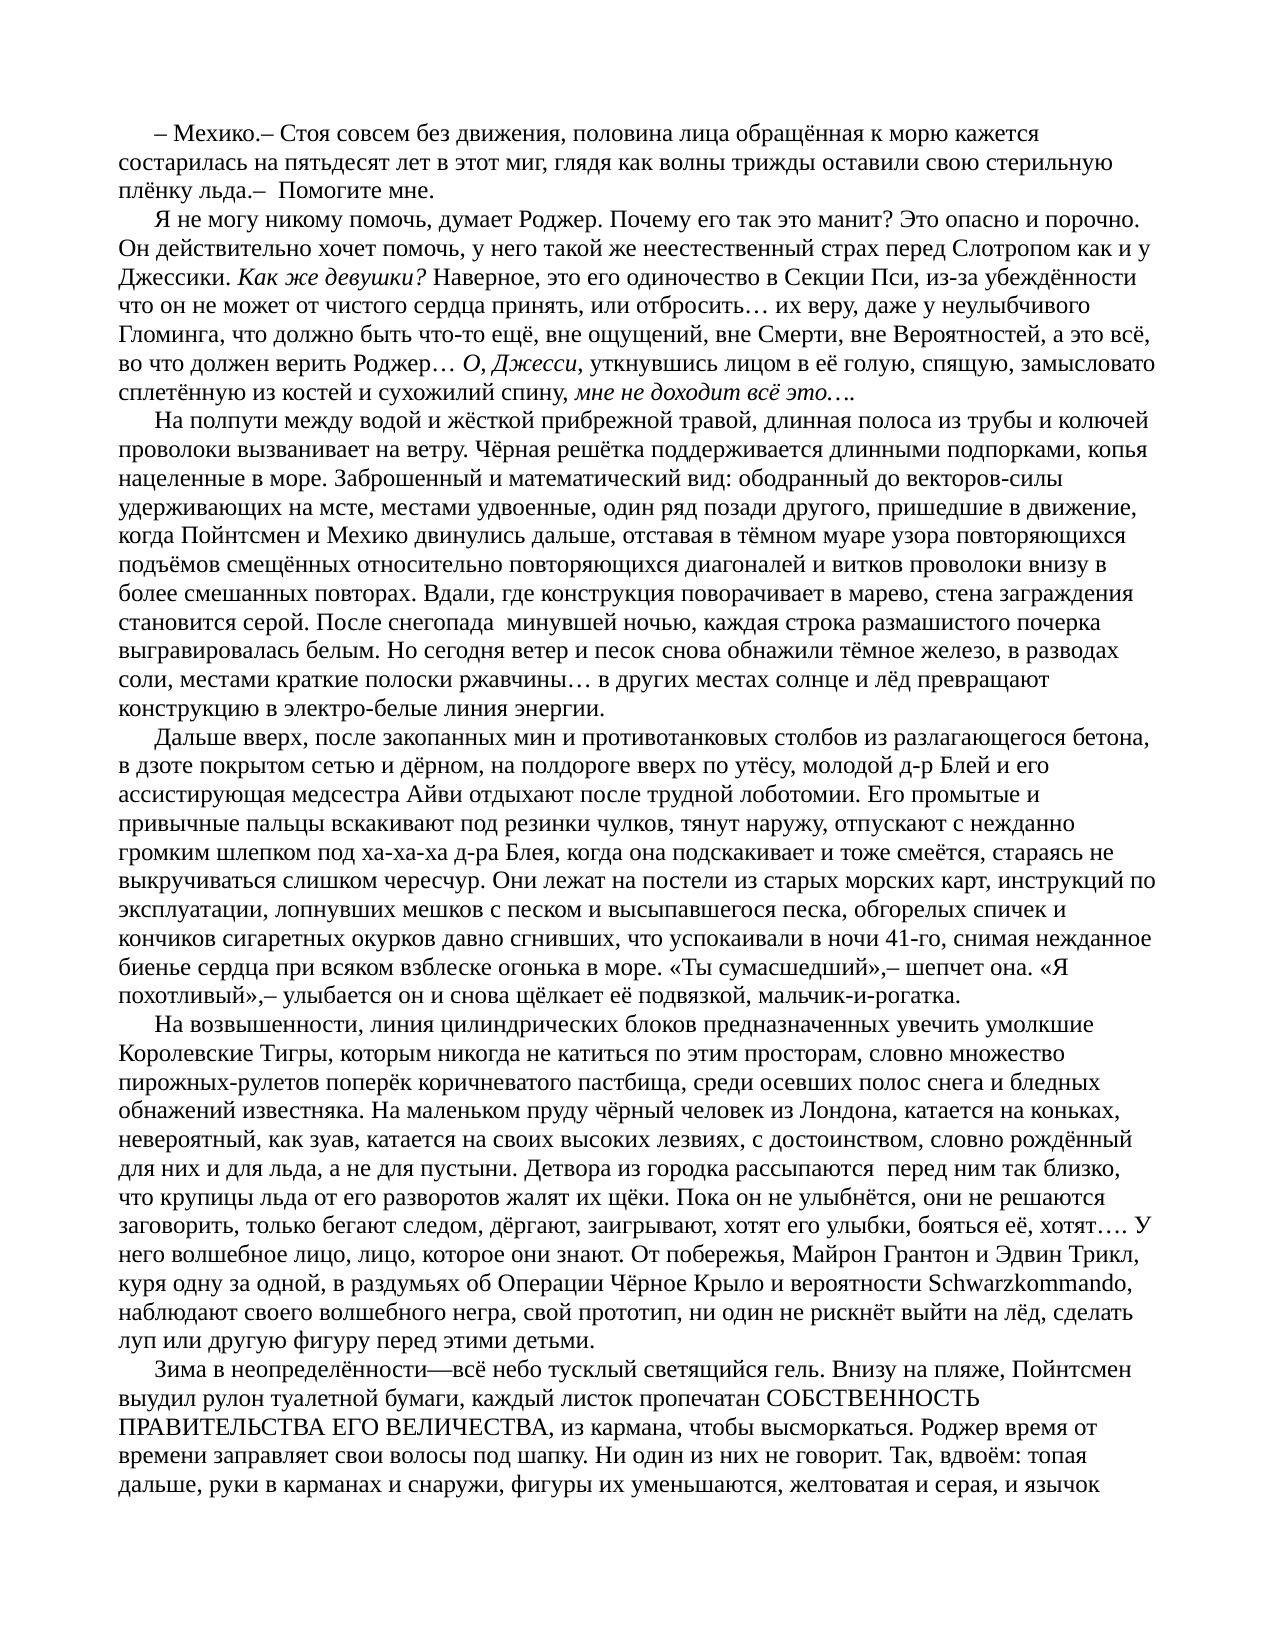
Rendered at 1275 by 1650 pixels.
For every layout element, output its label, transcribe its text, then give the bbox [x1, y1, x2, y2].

text На возвышенности, линия цилиндрических блоков предназначенных увечить умолкшие Королевские Тигры, которым никогда не катиться по этим просторам, словно множество пирожных-рулетов поперёк коричневатого пастбища, среди осевших полос снега и бледных обнажений известняка. На маленьком пруду чёрный человек из Лондона, катается на коньках, невероятный, как зуав, катается на своих высоких лезвиях, с достоинством, словно рождённый для них и для льда, а не для пустыни. Детвора из городка рассыпаются перед ним так близко, что крупицы льда от его разворотов жалят их щёки. Пока он не улыбнётся, они не решаются заговорить, только бегают следом, дёргают, заигрывают, хотят его улыбки, бояться её, хотят…. У него волшебное лицо, лицо, которое они знают. От побережья, Майрон Грантон и Эдвин Трикл, куря одну за одной, в раздумьях об Операции Чёрное Крыло и вероятности Schwarzkommando, наблюдают своего волшебного негра, свой прототип, ни один не рискнёт выйти на лёд, сделать луп или другую фигуру перед этими детьми. [118, 1009, 1157, 1354]
text На полпути между водой и жёсткой прибрежной травой, длинная полоса из трубы и колючей проволоки вызванивает на ветру. Чёрная решётка поддерживается длинными подпорками, копья нацеленные в море. Заброшенный и математический вид: ободранный до векторов-силы удерживающих на мсте, местами удвоенные, один ряд позади другого, пришедшие в движение, когда Пойнтсмен и Мехико двинулись дальше, отставая в тёмном муаре узора повторяющихся подъёмов смещённых относительно повторяющихся диагоналей и витков проволоки внизу в более смешанных повторах. Вдали, где конструкция поворачивает в марево, стена заграждения становится серой. После снегопада минувшей ночью, каждая строка размашистого почерка выгравировалась белым. Но сегодня ветер и песок снова обнажили тёмное железо, в разводах соли, местами краткие полоски ржавчины… в других местах солнце и лёд превращают конструкцию в электро-белые линия энергии. [118, 406, 1157, 722]
text Зима в неопределённости—всё небо тусклый светящийся гель. Внизу на пляже, Пойнтсмен выудил рулон туалетной бумаги, каждый листок пропечатан СОБСТВЕННОСТЬ ПРАВИТЕЛЬСТВА ЕГО ВЕЛИЧЕСТВА, из кармана, чтобы высморкаться. Роджер время от времени заправляет свои волосы под шапку. Ни один из них не говорит. Так, вдвоём: топая дальше, руки в карманах и снаружи, фигуры их уменьшаются, желтоватая и серая, и язычок [118, 1354, 1157, 1498]
text Дальше вверх, после закопанных мин и противотанковых столбов из разлагающегося бетона, в дзоте покрытом сетью и дёрном, на полдороге вверх по утёсу, молодой д-р Блей и его ассистирующая медсестра Айви отдыхают после трудной лоботомии. Его промытые и привычные пальцы вскакивают под резинки чулков, тянут наружу, отпускают с нежданно громким шлепком под ха-ха-ха д-ра Блея, когда она подскакивает и тоже смеётся, стараясь не выкручиваться слишком чересчур. Они лежат на постели из старых морских карт, инструкций по эксплуатации, лопнувших мешков с песком и высыпавшегося песка, обгорелых спичек и кончиков сигаретных окурков давно сгнивших, что успокаивали в ночи 41-го, снимая нежданное биенье сердца при всяком взблеске огонька в море. «Ты сумасшедший»,– шепчет она. «Я похотливый»,– улыбается он и снова щёлкает её подвязкой, мальчик-и-рогатка. [118, 722, 1157, 1009]
text – Мехико.– Стоя совсем без движения, половина лица обращённая к морю кажется состарилась на пятьдесят лет в этот миг, глядя как волны трижды оставили свою стерильную плёнку льда.– Помогите мне. [118, 118, 1157, 204]
text Я не могу никому помочь, думает Роджер. Почему его так это манит? Это опасно и порочно. Он действительно хочет помочь, у него такой же неестественный страх перед Слотропом как и у Джессики. Как же девушки? Наверное, это его одиночество в Секции Пси, из-за убеждённости что он не может от чистого сердца принять, или отбросить… их веру, даже у неулыбчивого Гломинга, что должно быть что-то ещё, вне ощущений, вне Смерти, вне Вероятностей, а это всё, во что должен верить Роджер… О, Джесси, уткнувшись лицом в её голую, спящую, замысловато сплетённую из костей и сухожилий спину, мне не доходит всё это…. [118, 204, 1157, 406]
